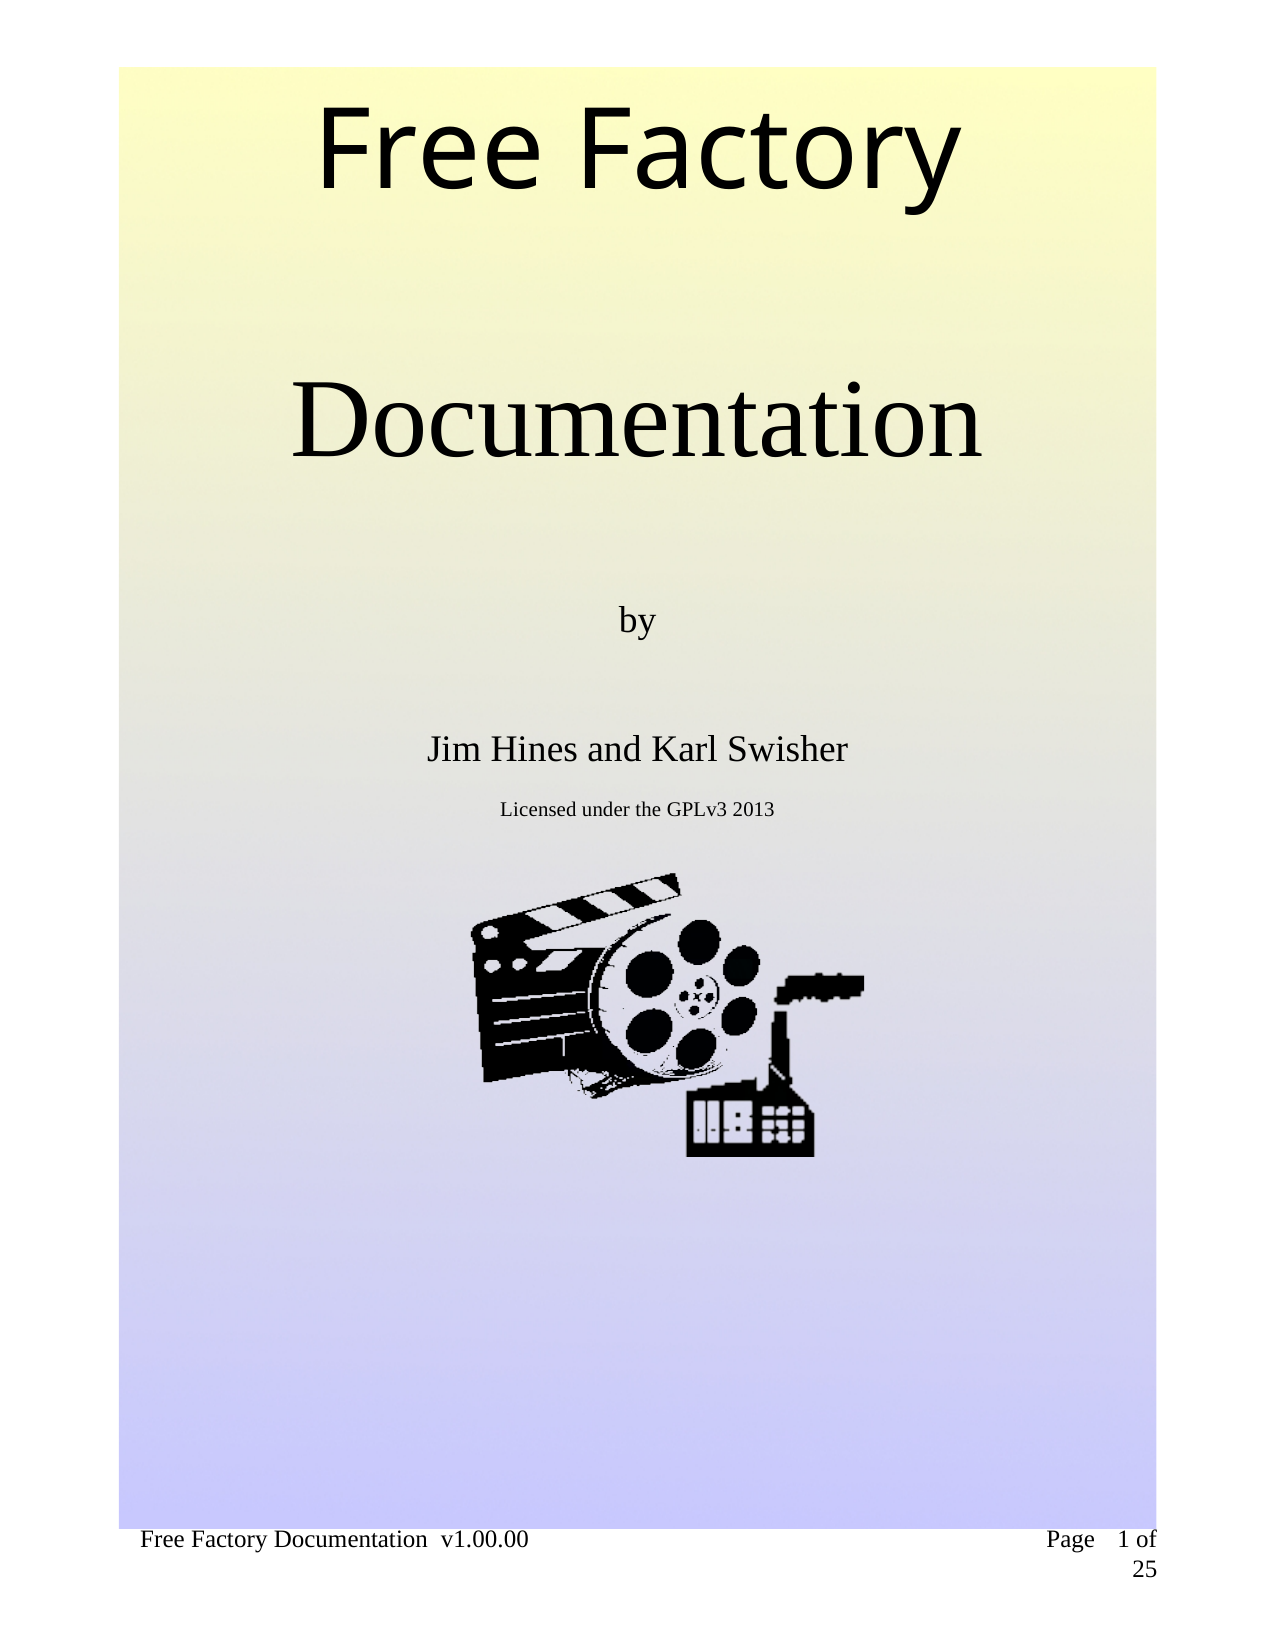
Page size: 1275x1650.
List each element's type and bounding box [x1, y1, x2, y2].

picture [118, 67, 1157, 1529]
